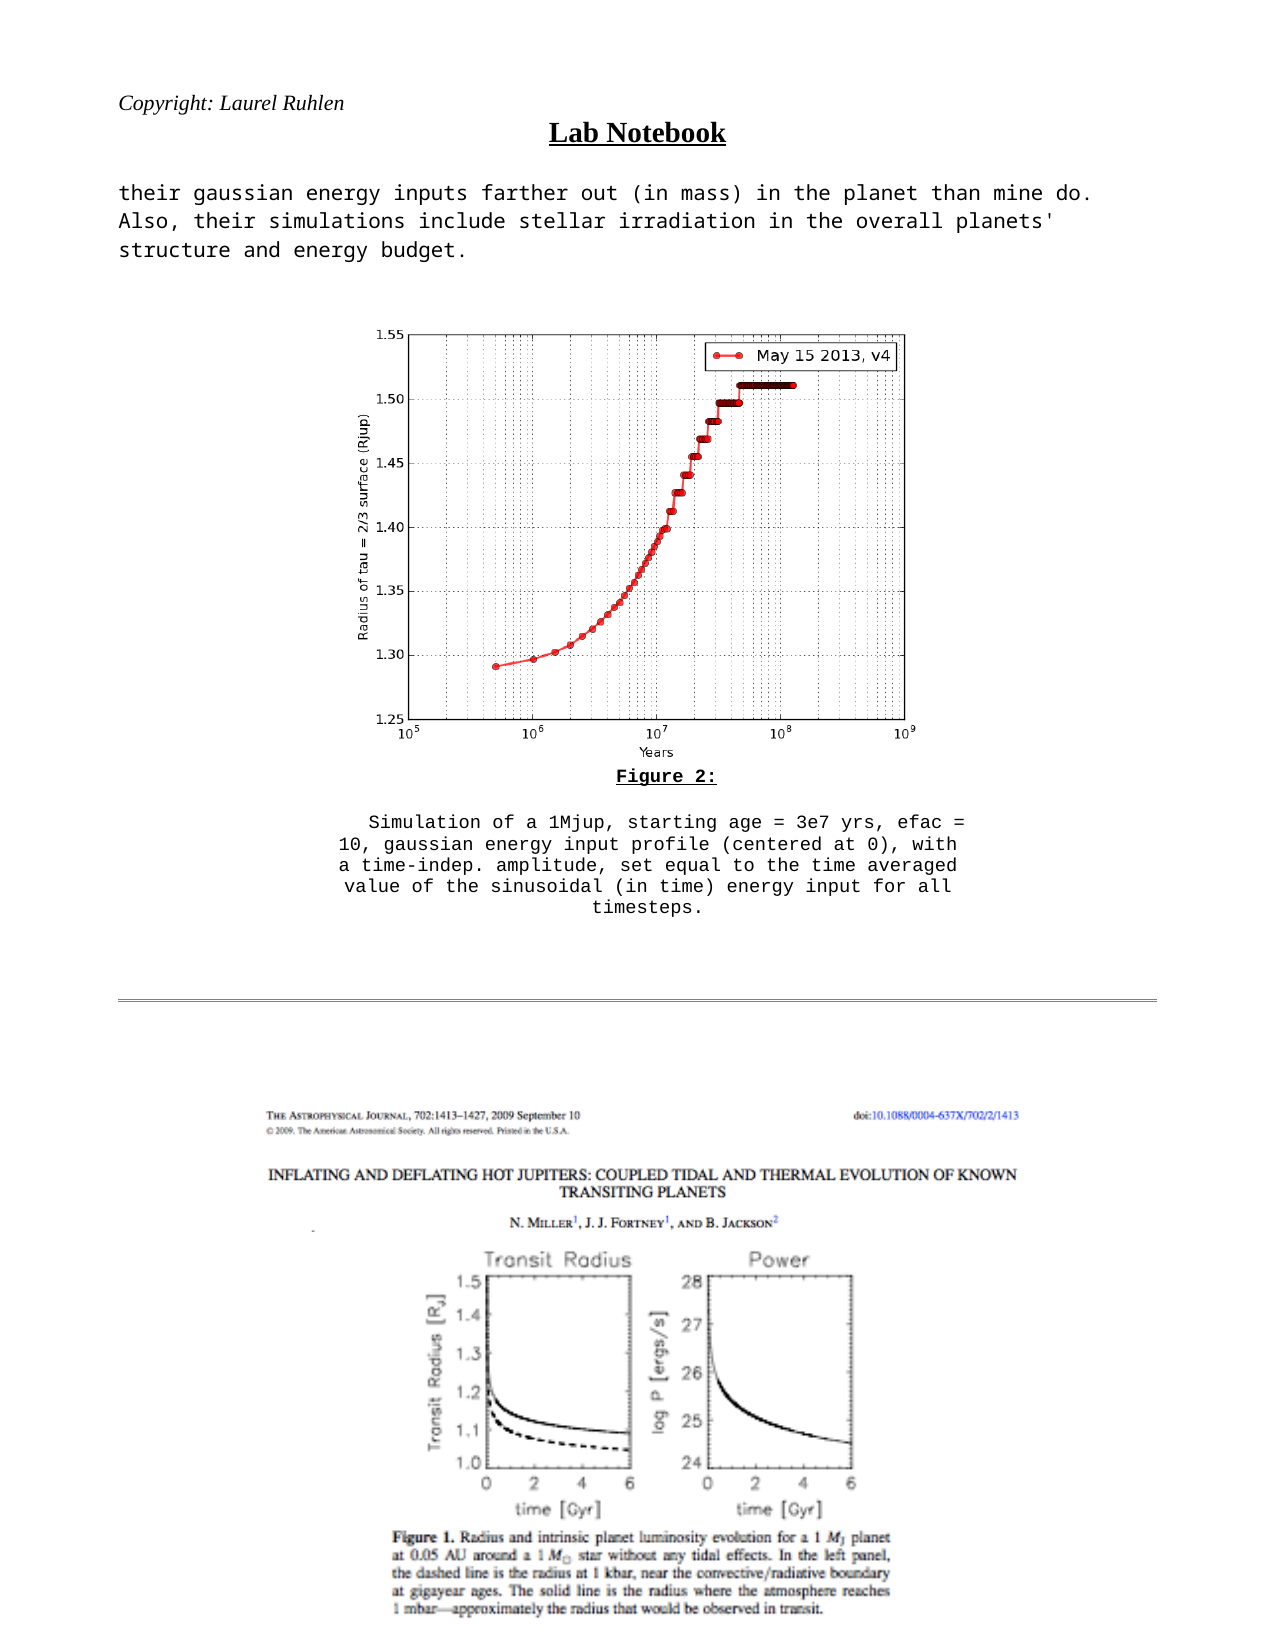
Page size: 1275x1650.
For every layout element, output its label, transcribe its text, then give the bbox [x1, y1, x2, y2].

text Figure 2: [328, 767, 968, 788]
text their gaussian energy inputs farther out (in mass) in the planet than mine do. Also, their simulations include stellar irradiation in the overall planets' structure and energy budget. [118, 178, 1157, 263]
picture [373, 1238, 909, 1634]
picture [252, 1100, 1023, 1232]
text Simulation of a 1Mjup, starting age = 3e7 yrs, efac = 10, gaussian energy input profile (centered at 0), with a time-indep. amplitude, set equal to the time averaged value of the sinusoidal (in time) energy input for all timesteps. [328, 813, 968, 919]
picture [328, 287, 968, 767]
